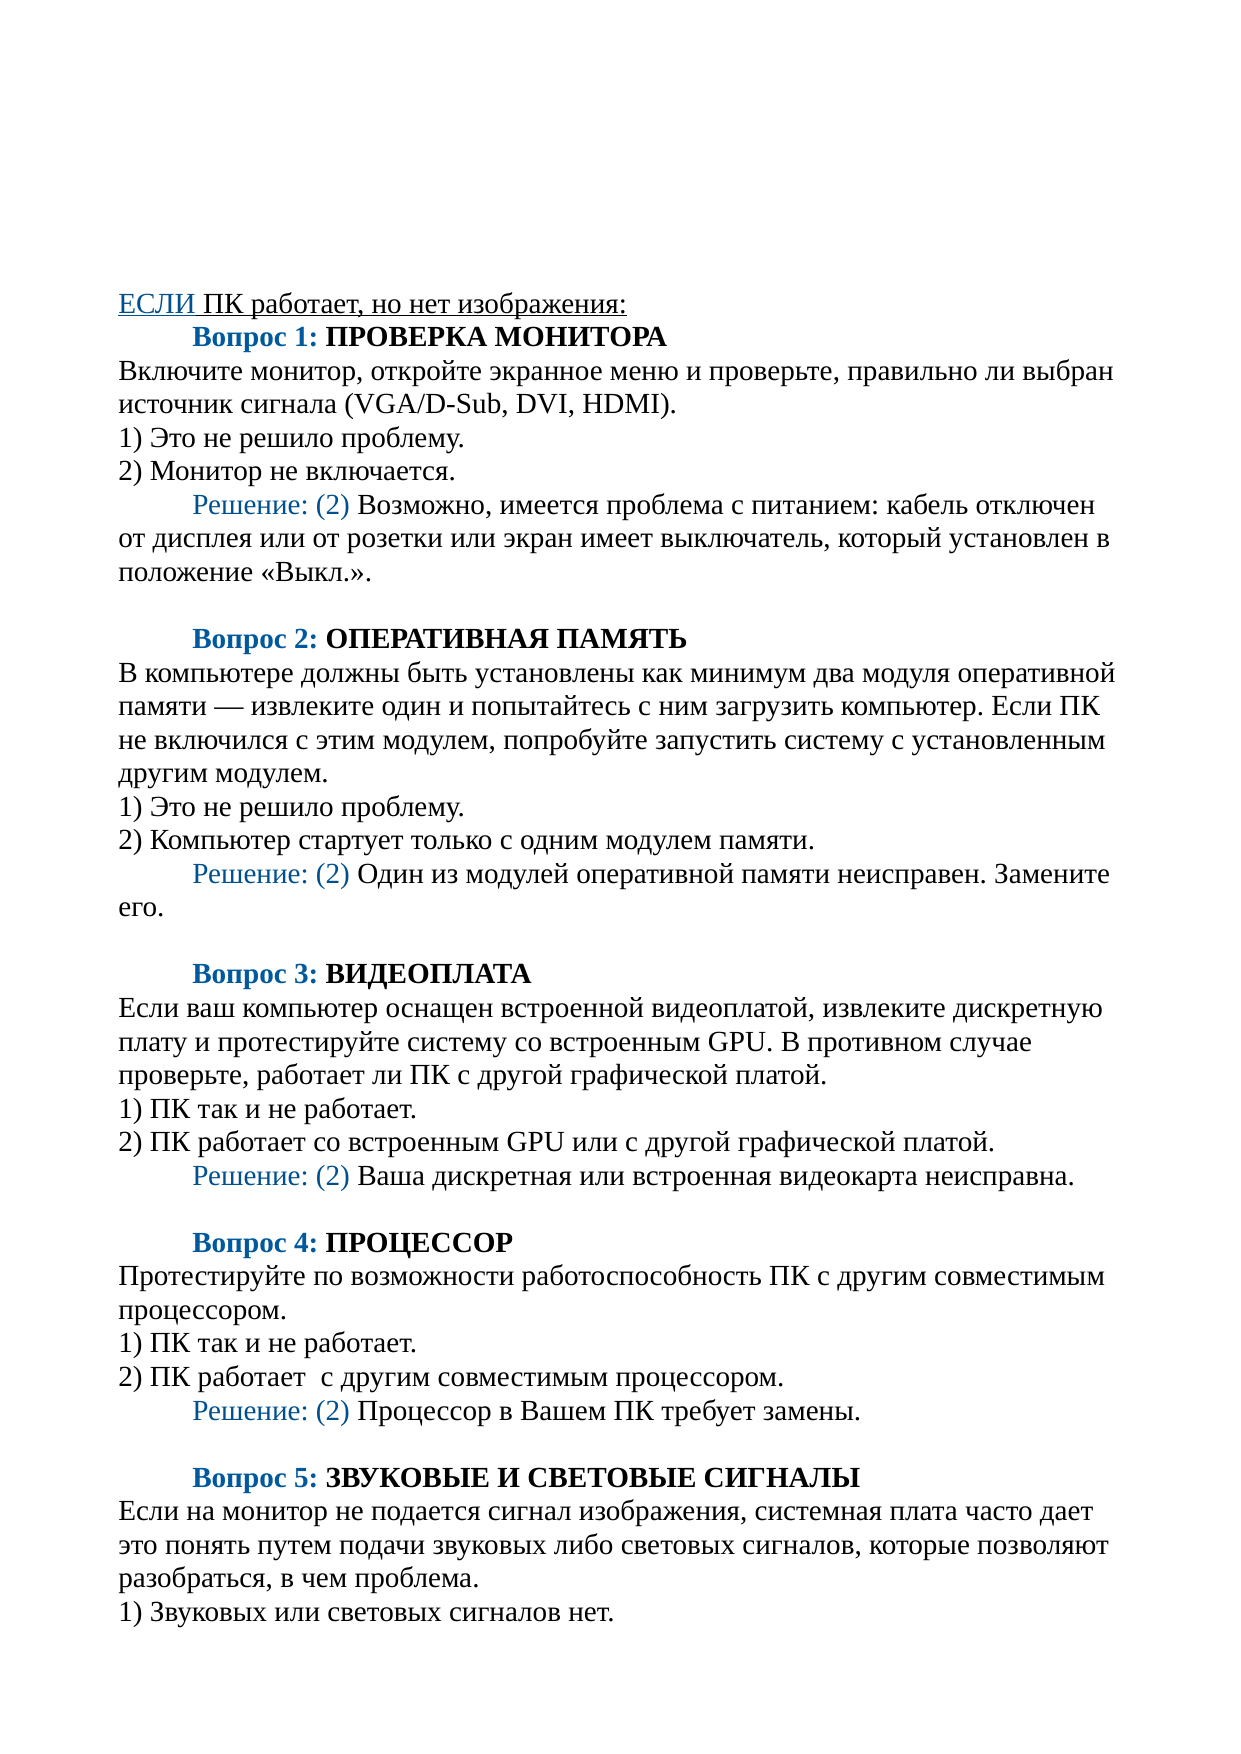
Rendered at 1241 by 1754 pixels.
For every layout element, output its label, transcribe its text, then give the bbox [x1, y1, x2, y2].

text 1) Звуковых или световых сигналов нет. [118, 1594, 1122, 1627]
text 1) Это не решило проблему. [118, 789, 1122, 822]
text ЕСЛИ ПК работает, но нет изображения: [118, 286, 1122, 319]
text В компьютере должны быть установлены как минимум два модуля оперативной памяти — извлеките один и попытайтесь с ним загрузить компьютер. Если ПК не включился с этим модулем, попробуйте запустить систему с установленным другим модулем. [118, 655, 1122, 789]
text Если на монитор не подается сигнал изображения, системная плата часто дает это понять путем подачи звуковых либо световых сигналов, которые позволяют разобраться, в чем проблема. [118, 1493, 1122, 1594]
text Вопрос 3: ВИДЕОПЛАТА [118, 957, 1122, 990]
text Вопрос 5: ЗВУКОВЫЕ И СВЕТОВЫЕ СИГНАЛЫ [118, 1460, 1122, 1493]
text Решение: (2) Возможно, имеется проблема с питанием: кабель отключен от дисплея или от розетки или экран имеет выключатель, который установлен в положение «Выкл.». [118, 487, 1122, 588]
text Протестируйте по возможности работоспособность ПК с другим совместимым процессором. [118, 1258, 1122, 1326]
text 2) Компьютер стартует только с одним модулем памяти. [118, 822, 1122, 856]
text 2) ПК работает с другим совместимым процессором. [118, 1359, 1122, 1393]
text Вопрос 2: ОПЕРАТИВНАЯ ПАМЯТЬ [118, 621, 1122, 655]
text Вопрос 1: ПРОВЕРКА МОНИТОРА [118, 319, 1122, 353]
text Решение: (2) Процессор в Вашем ПК требует замены. [118, 1393, 1122, 1426]
text 1) Это не решило проблему. [118, 420, 1122, 453]
text Если ваш компьютер оснащен встроенной видеоплатой, извлеките дискретную плату и протестируйте систему со встроенным GPU. В противном случае проверьте, работает ли ПК с другой графической платой. [118, 990, 1122, 1091]
text Включите монитор, откройте экранное меню и проверьте, правильно ли выбран источник сигнала (VGA/D-Sub, DVI, HDMI). [118, 353, 1122, 420]
text 1) ПК так и не работает. [118, 1091, 1122, 1124]
text Вопрос 4: ПРОЦЕССОР [118, 1225, 1122, 1258]
text 2) ПК работает со встроенным GPU или с другой графической платой. [118, 1124, 1122, 1158]
text 1) ПК так и не работает. [118, 1326, 1122, 1359]
text Решение: (2) Один из модулей оперативной памяти неисправен. Замените его. [118, 856, 1122, 923]
text Решение: (2) Ваша дискретная или встроенная видеокарта неисправна. [118, 1158, 1122, 1191]
text 2) Монитор не включается. [118, 453, 1122, 487]
